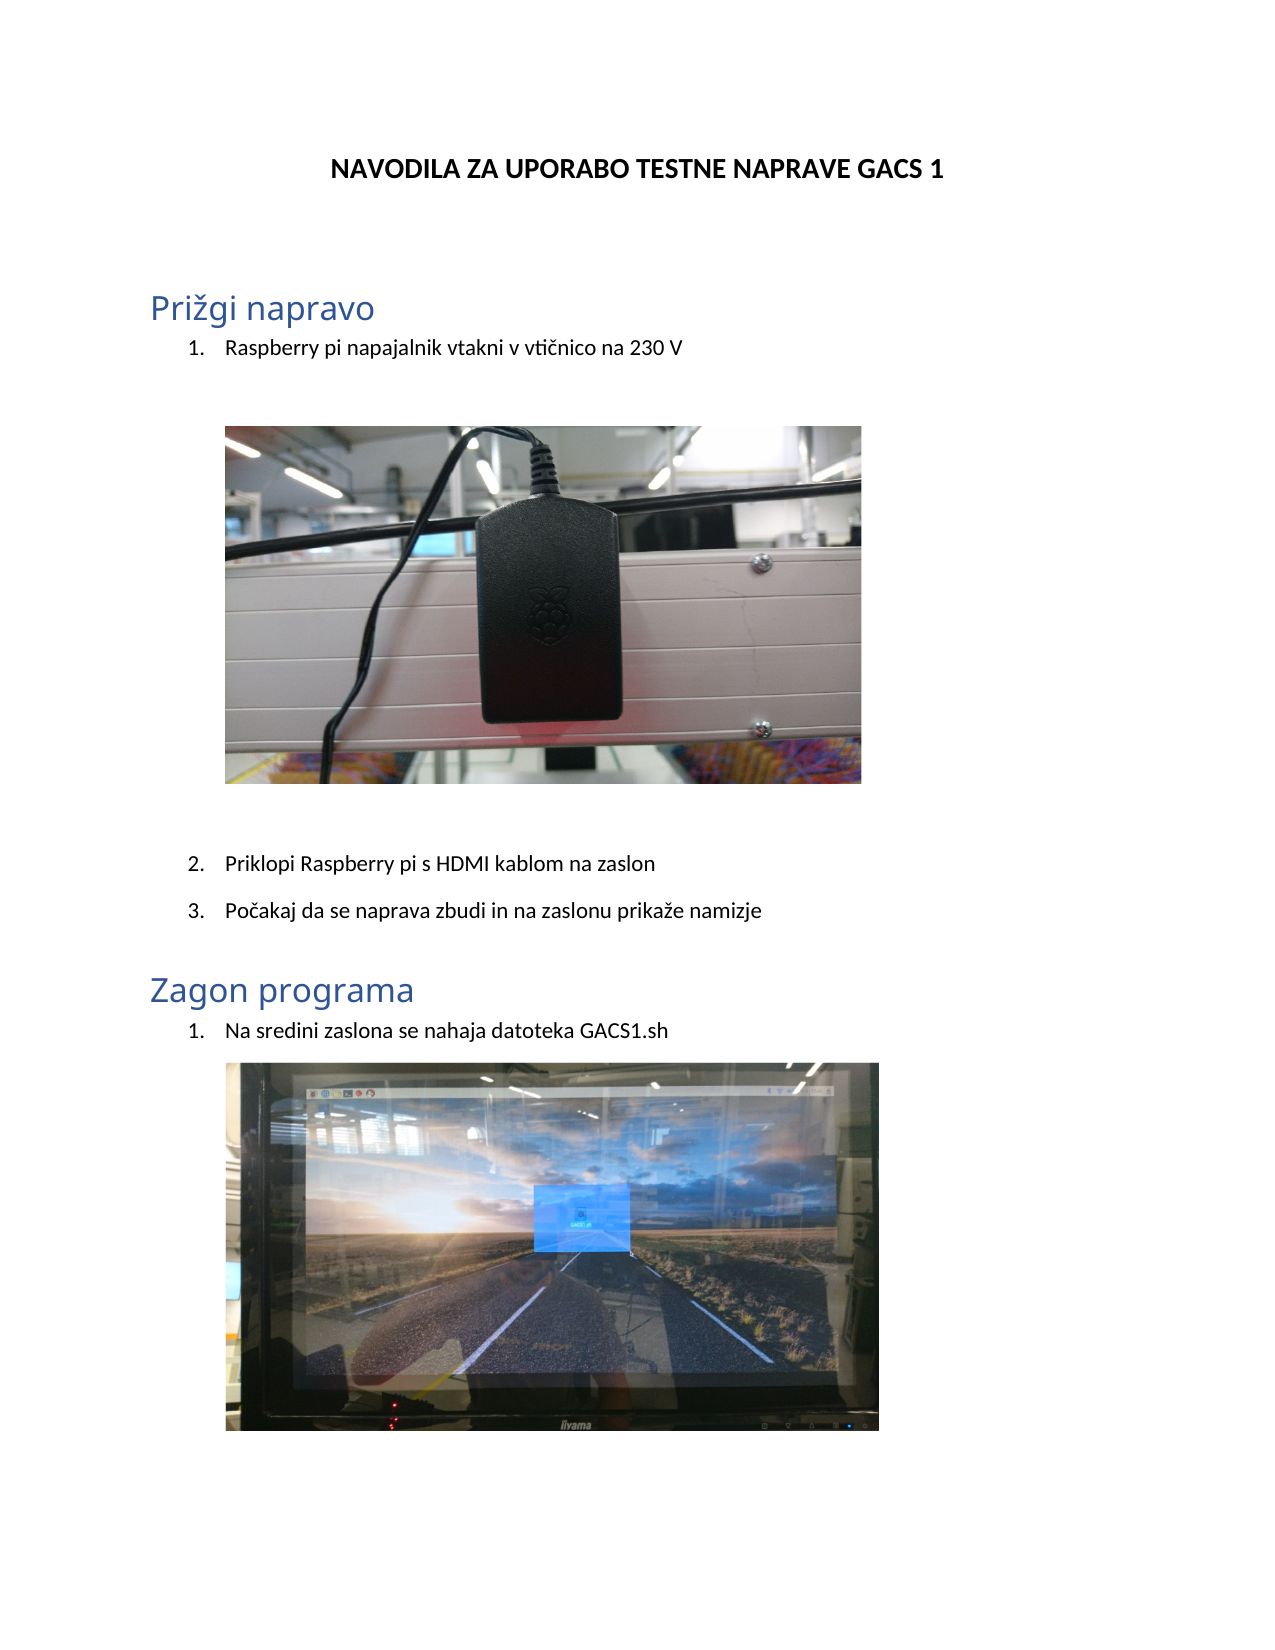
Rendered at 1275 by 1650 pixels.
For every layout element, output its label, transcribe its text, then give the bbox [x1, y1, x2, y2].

list Na sredini zaslona se nahaja datoteka GACS1.sh [187, 1016, 1125, 1044]
text NAVODILA ZA UPORABO TESTNE NAPRAVE GACS 1 [150, 150, 1125, 186]
subtitle Zagon programa [150, 967, 1125, 1013]
list Počakaj da se naprava zbudi in na zaslonu prikaže namizje [187, 896, 1125, 924]
subtitle Prižgi napravo [150, 284, 1125, 330]
list Priklopi Raspberry pi s HDMI kablom na zaslon [187, 849, 1125, 877]
list Raspberry pi napajalnik vtakni v vtičnico na 230 V [187, 333, 1125, 361]
